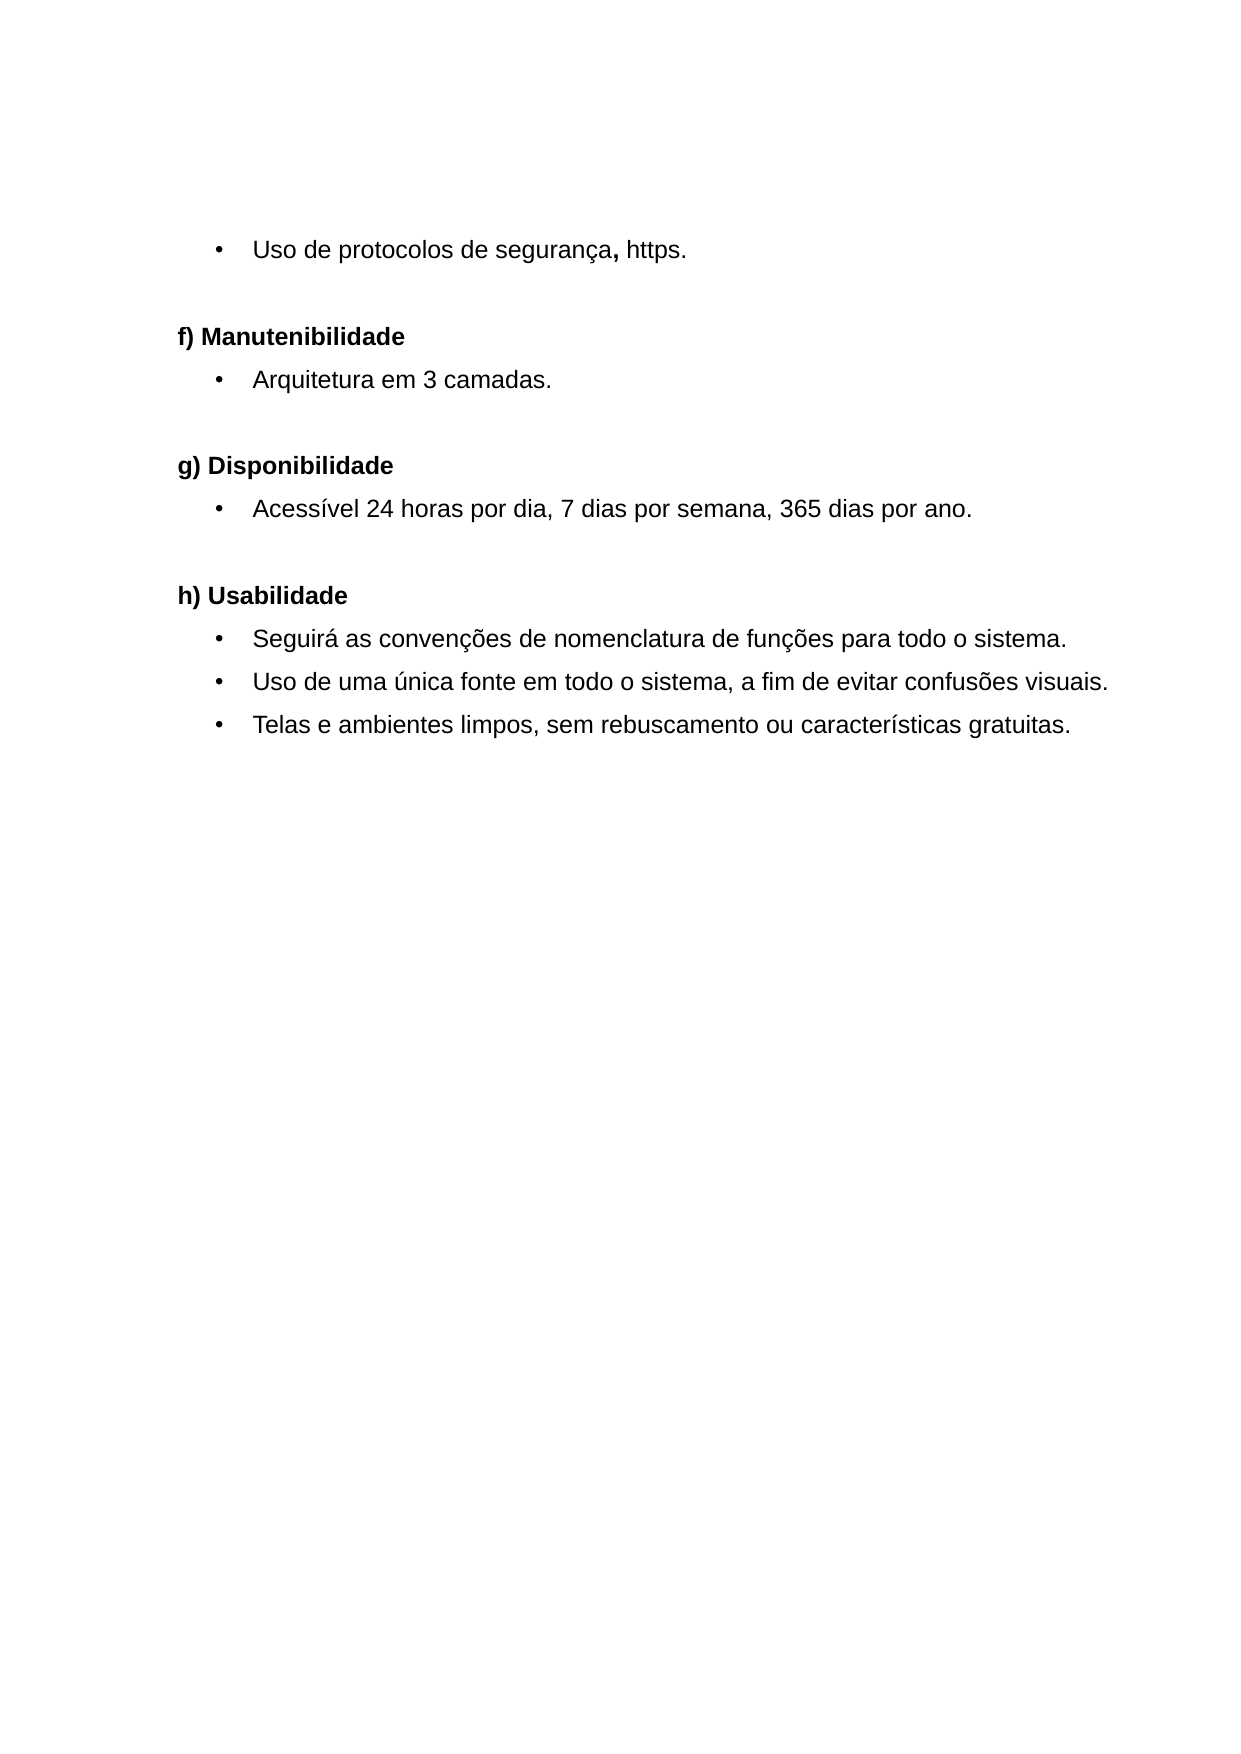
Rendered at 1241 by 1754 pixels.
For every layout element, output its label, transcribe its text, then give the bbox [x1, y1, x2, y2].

text g) Disponibilidade [177, 451, 1122, 480]
list Telas e ambientes limpos, sem rebuscamento ou características gratuitas. [215, 710, 1122, 739]
list Seguirá as convenções de nomenclatura de funções para todo o sistema. [215, 624, 1122, 653]
text f) Manutenibilidade [177, 322, 1122, 351]
list Arquitetura em 3 camadas. [215, 365, 1122, 394]
text h) Usabilidade [177, 581, 1122, 609]
list Uso de uma única fonte em todo o sistema, a fim de evitar confusões visuais. [215, 667, 1122, 696]
list Acessível 24 horas por dia, 7 dias por semana, 365 dias por ano. [215, 494, 1122, 523]
list Uso de protocolos de segurança, https. [215, 235, 1122, 264]
